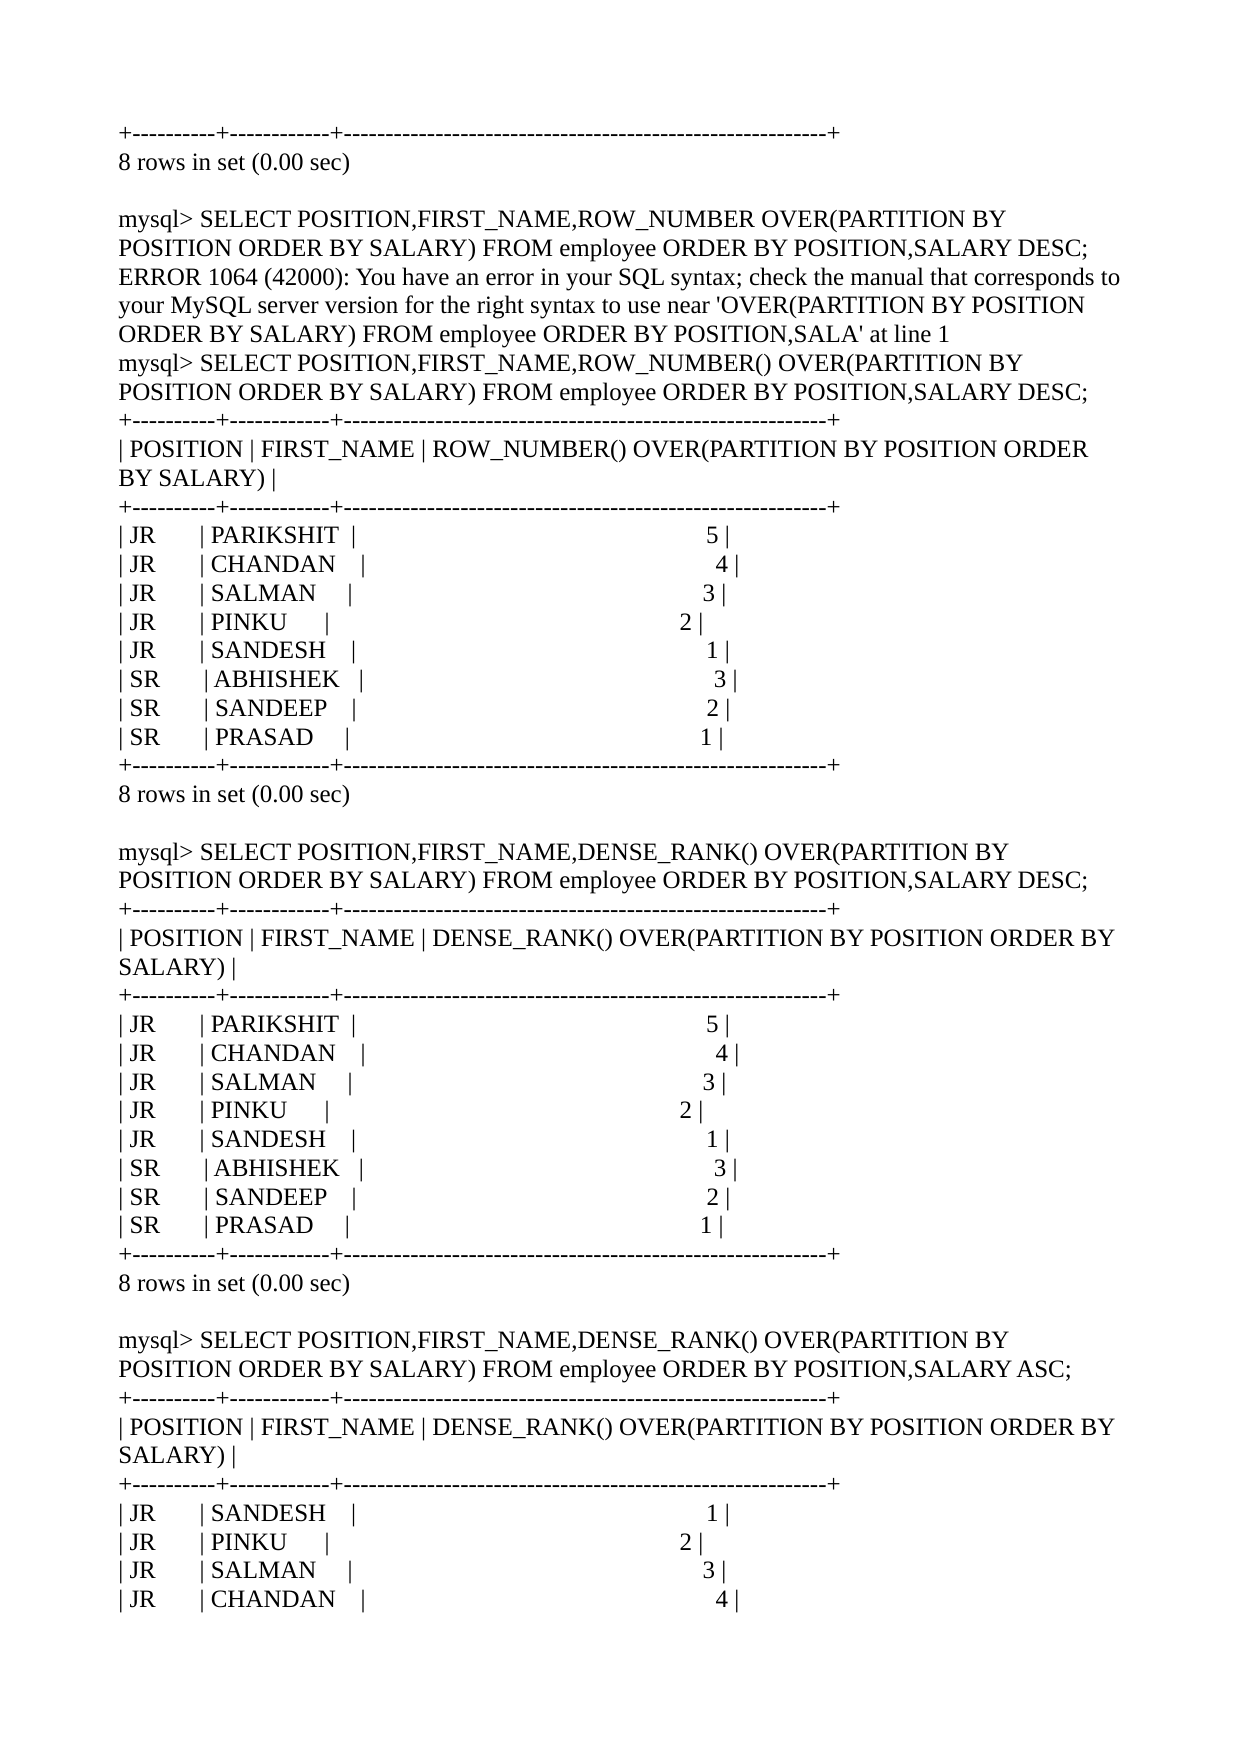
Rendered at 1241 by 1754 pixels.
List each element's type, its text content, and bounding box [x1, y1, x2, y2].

text | JR | PINKU | 2 | [118, 1527, 1122, 1556]
text +----------+------------+----------------------------------------------------------+ [118, 894, 1122, 923]
text | SR | PRASAD | 1 | [118, 1211, 1122, 1239]
text | SR | SANDEEP | 2 | [118, 693, 1122, 722]
text +----------+------------+----------------------------------------------------------+ [118, 1239, 1122, 1268]
text | JR | PINKU | 2 | [118, 1096, 1122, 1124]
text +----------+------------+----------------------------------------------------------+ [118, 981, 1122, 1009]
text +----------+------------+----------------------------------------------------------+ [118, 492, 1122, 521]
text | JR | SALMAN | 3 | [118, 1067, 1122, 1096]
text | POSITION | FIRST_NAME | DENSE_RANK() OVER(PARTITION BY POSITION ORDER BY SALARY) | [118, 923, 1122, 981]
text mysql> SELECT POSITION,FIRST_NAME,DENSE_RANK() OVER(PARTITION BY POSITION ORDER BY SALARY) FROM employee ORDER BY POSITION,SALARY DESC; [118, 837, 1122, 894]
text 8 rows in set (0.00 sec) [118, 1268, 1122, 1297]
text +----------+------------+----------------------------------------------------------+ [118, 1469, 1122, 1498]
text | JR | SANDESH | 1 | [118, 1498, 1122, 1527]
text | SR | ABHISHEK | 3 | [118, 664, 1122, 693]
text | JR | PARIKSHIT | 5 | [118, 521, 1122, 549]
text ERROR 1064 (42000): You have an error in your SQL syntax; check the manual that corresponds to your MySQL server version for the right syntax to use near 'OVER(PARTITION BY POSITION ORDER BY SALARY) FROM employee ORDER BY POSITION,SALA' at line 1 [118, 262, 1122, 348]
text | JR | CHANDAN | 4 | [118, 549, 1122, 578]
text | JR | SANDESH | 1 | [118, 1124, 1122, 1153]
text | SR | SANDEEP | 2 | [118, 1182, 1122, 1211]
text +----------+------------+----------------------------------------------------------+ [118, 1383, 1122, 1412]
text | SR | ABHISHEK | 3 | [118, 1153, 1122, 1182]
text | JR | PARIKSHIT | 5 | [118, 1009, 1122, 1038]
text | POSITION | FIRST_NAME | ROW_NUMBER() OVER(PARTITION BY POSITION ORDER BY SALARY) | [118, 434, 1122, 492]
text | JR | SALMAN | 3 | [118, 578, 1122, 607]
text mysql> SELECT POSITION,FIRST_NAME,ROW_NUMBER() OVER(PARTITION BY POSITION ORDER BY SALARY) FROM employee ORDER BY POSITION,SALARY DESC; [118, 348, 1122, 406]
text | JR | SANDESH | 1 | [118, 636, 1122, 664]
text 8 rows in set (0.00 sec) [118, 147, 1122, 176]
text | JR | CHANDAN | 4 | [118, 1584, 1122, 1613]
text +----------+------------+----------------------------------------------------------+ [118, 751, 1122, 779]
text | JR | CHANDAN | 4 | [118, 1038, 1122, 1067]
text | JR | PINKU | 2 | [118, 607, 1122, 636]
text +----------+------------+----------------------------------------------------------+ [118, 118, 1122, 147]
text | JR | SALMAN | 3 | [118, 1556, 1122, 1584]
text 8 rows in set (0.00 sec) [118, 779, 1122, 808]
text | SR | PRASAD | 1 | [118, 722, 1122, 751]
text mysql> SELECT POSITION,FIRST_NAME,DENSE_RANK() OVER(PARTITION BY POSITION ORDER BY SALARY) FROM employee ORDER BY POSITION,SALARY ASC; [118, 1326, 1122, 1383]
text +----------+------------+----------------------------------------------------------+ [118, 406, 1122, 434]
text | POSITION | FIRST_NAME | DENSE_RANK() OVER(PARTITION BY POSITION ORDER BY SALARY) | [118, 1412, 1122, 1469]
text mysql> SELECT POSITION,FIRST_NAME,ROW_NUMBER OVER(PARTITION BY POSITION ORDER BY SALARY) FROM employee ORDER BY POSITION,SALARY DESC; [118, 204, 1122, 262]
